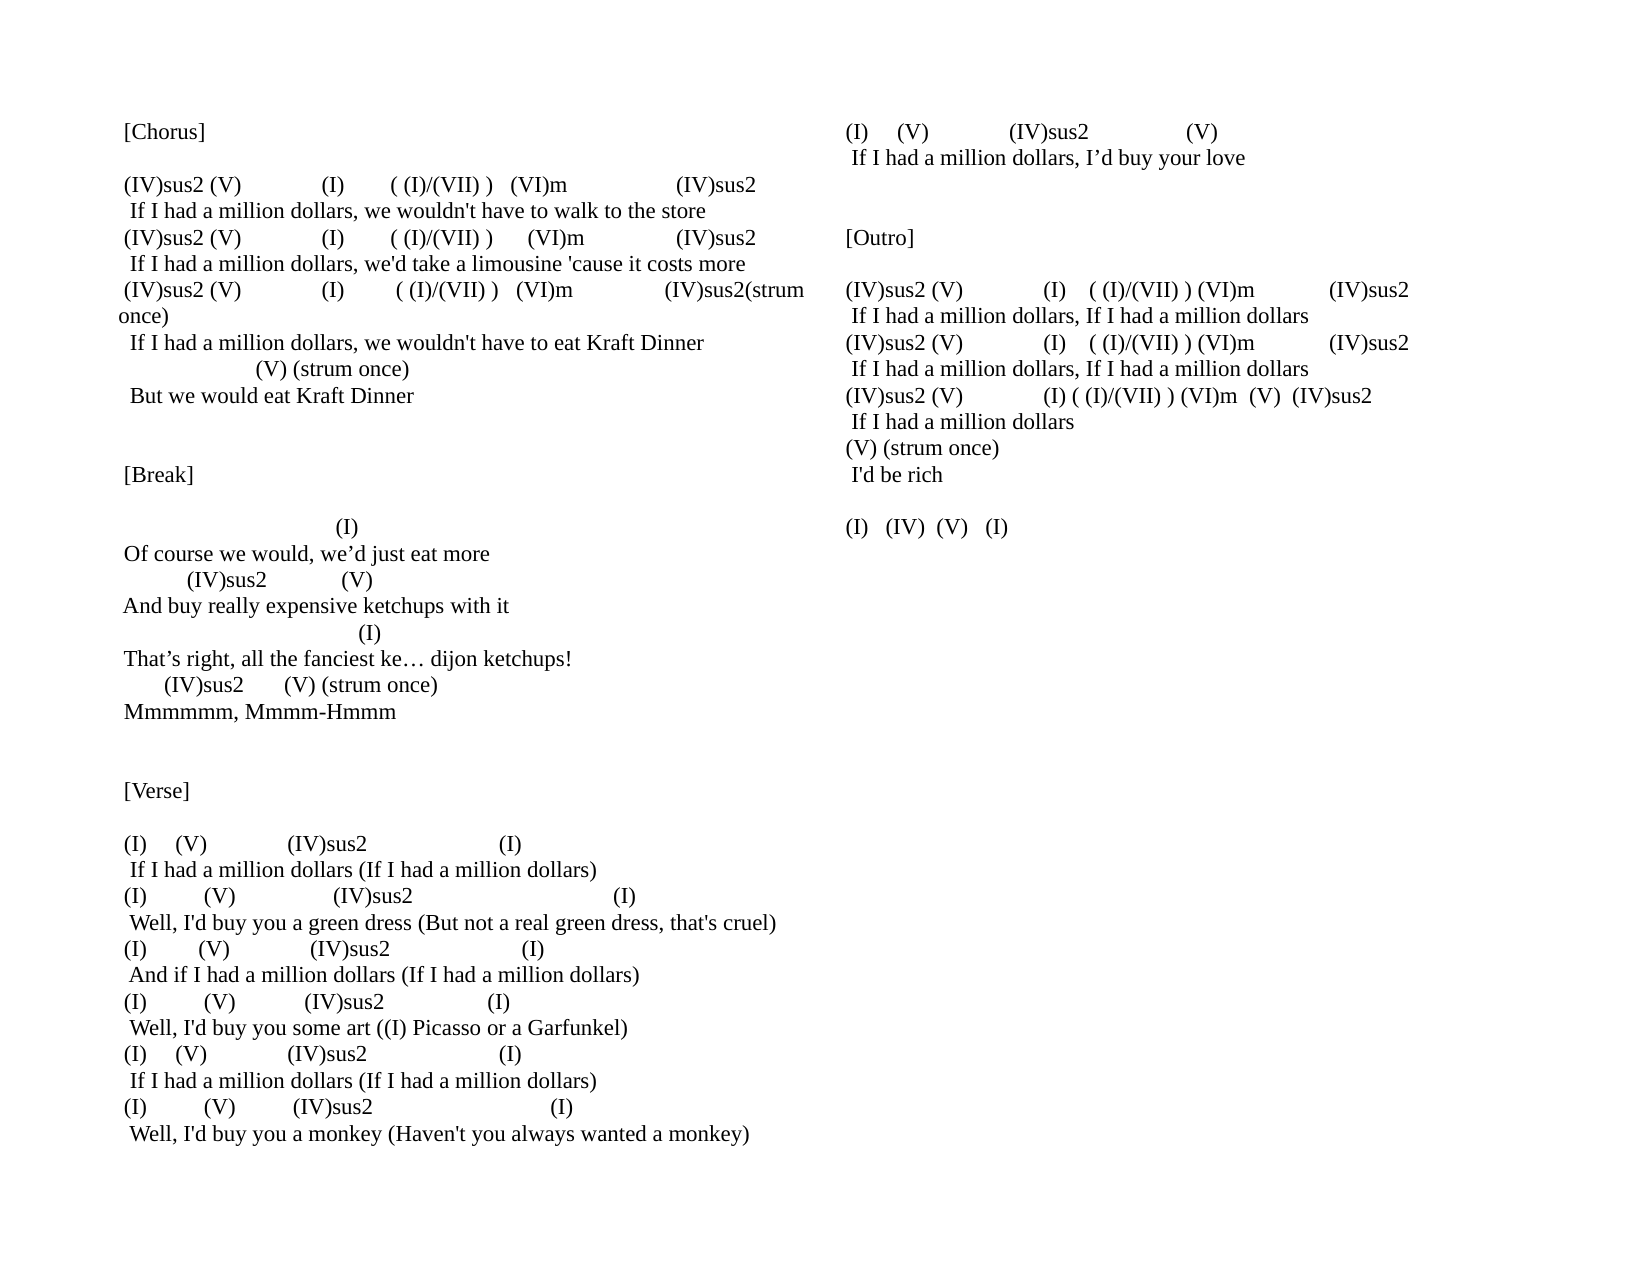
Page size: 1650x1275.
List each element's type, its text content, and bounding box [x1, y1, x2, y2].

text Of course we would, we’d just eat more [118, 540, 810, 566]
text (I) (V) (IV)sus2 (I) [118, 882, 810, 909]
text [Verse] [118, 777, 810, 803]
text That’s right, all the fanciest ke… dijon ketchups! [118, 645, 810, 672]
text Mmmmmm, Mmmm-Hmmm [118, 698, 810, 724]
text If I had a million dollars (If I had a million dollars) [118, 1067, 810, 1093]
text (IV)sus2 (V) (I) ( (I)/(VII) ) (VI)m (IV)sus2 [118, 223, 810, 250]
text If I had a million dollars, we wouldn't have to walk to the store [118, 197, 810, 223]
text (I) (IV) (V) (I) [840, 513, 1532, 540]
text (IV)sus2 (V) [118, 566, 810, 592]
text And if I had a million dollars (If I had a million dollars) [118, 961, 810, 988]
text If I had a million dollars, I’d buy your love [840, 144, 1532, 171]
text [Outro] [840, 223, 1532, 250]
text (V) (strum once) [840, 434, 1532, 461]
text (I) [118, 513, 810, 540]
text (I) (V) (IV)sus2 (I) [118, 830, 810, 856]
text (IV)sus2 (V) (I) ( (I)/(VII) ) (VI)m (IV)sus2 [118, 171, 810, 197]
text (I) [118, 619, 810, 645]
text If I had a million dollars, we wouldn't have to eat Kraft Dinner [118, 329, 810, 355]
text (V) (strum once) [118, 355, 810, 382]
text (IV)sus2 (V) (strum once) [118, 672, 810, 698]
text I'd be rich [840, 461, 1532, 487]
text Well, I'd buy you some art ((I) Picasso or a Garfunkel) [118, 1014, 810, 1041]
text If I had a million dollars [840, 408, 1532, 434]
text [Break] [118, 461, 810, 487]
text But we would eat Kraft Dinner [118, 382, 810, 408]
text (I) (V) (IV)sus2 (I) [118, 935, 810, 961]
text Well, I'd buy you a green dress (But not a real green dress, that's cruel) [118, 909, 810, 935]
text (IV)sus2 (V) (I) ( (I)/(VII) ) (VI)m (V) (IV)sus2 [840, 382, 1532, 408]
text (IV)sus2 (V) (I) ( (I)/(VII) ) (VI)m (IV)sus2 [840, 276, 1532, 303]
text (IV)sus2 (V) (I) ( (I)/(VII) ) (VI)m (IV)sus2(strum once) [118, 276, 810, 329]
text If I had a million dollars, If I had a million dollars [840, 355, 1532, 382]
text (I) (V) (IV)sus2 (I) [118, 1041, 810, 1067]
text If I had a million dollars, we'd take a limousine 'cause it costs more [118, 250, 810, 276]
text (IV)sus2 (V) (I) ( (I)/(VII) ) (VI)m (IV)sus2 [840, 329, 1532, 355]
text (I) (V) (IV)sus2 (I) [118, 988, 810, 1014]
text If I had a million dollars, If I had a million dollars [840, 303, 1532, 329]
text Well, I'd buy you a monkey (Haven't you always wanted a monkey) [118, 1119, 810, 1146]
text [Chorus] [118, 118, 810, 144]
text If I had a million dollars (If I had a million dollars) [118, 856, 810, 882]
text (I) (V) (IV)sus2 (V) [840, 118, 1532, 144]
text And buy really expensive ketchups with it [118, 592, 810, 619]
text (I) (V) (IV)sus2 (I) [118, 1093, 810, 1119]
